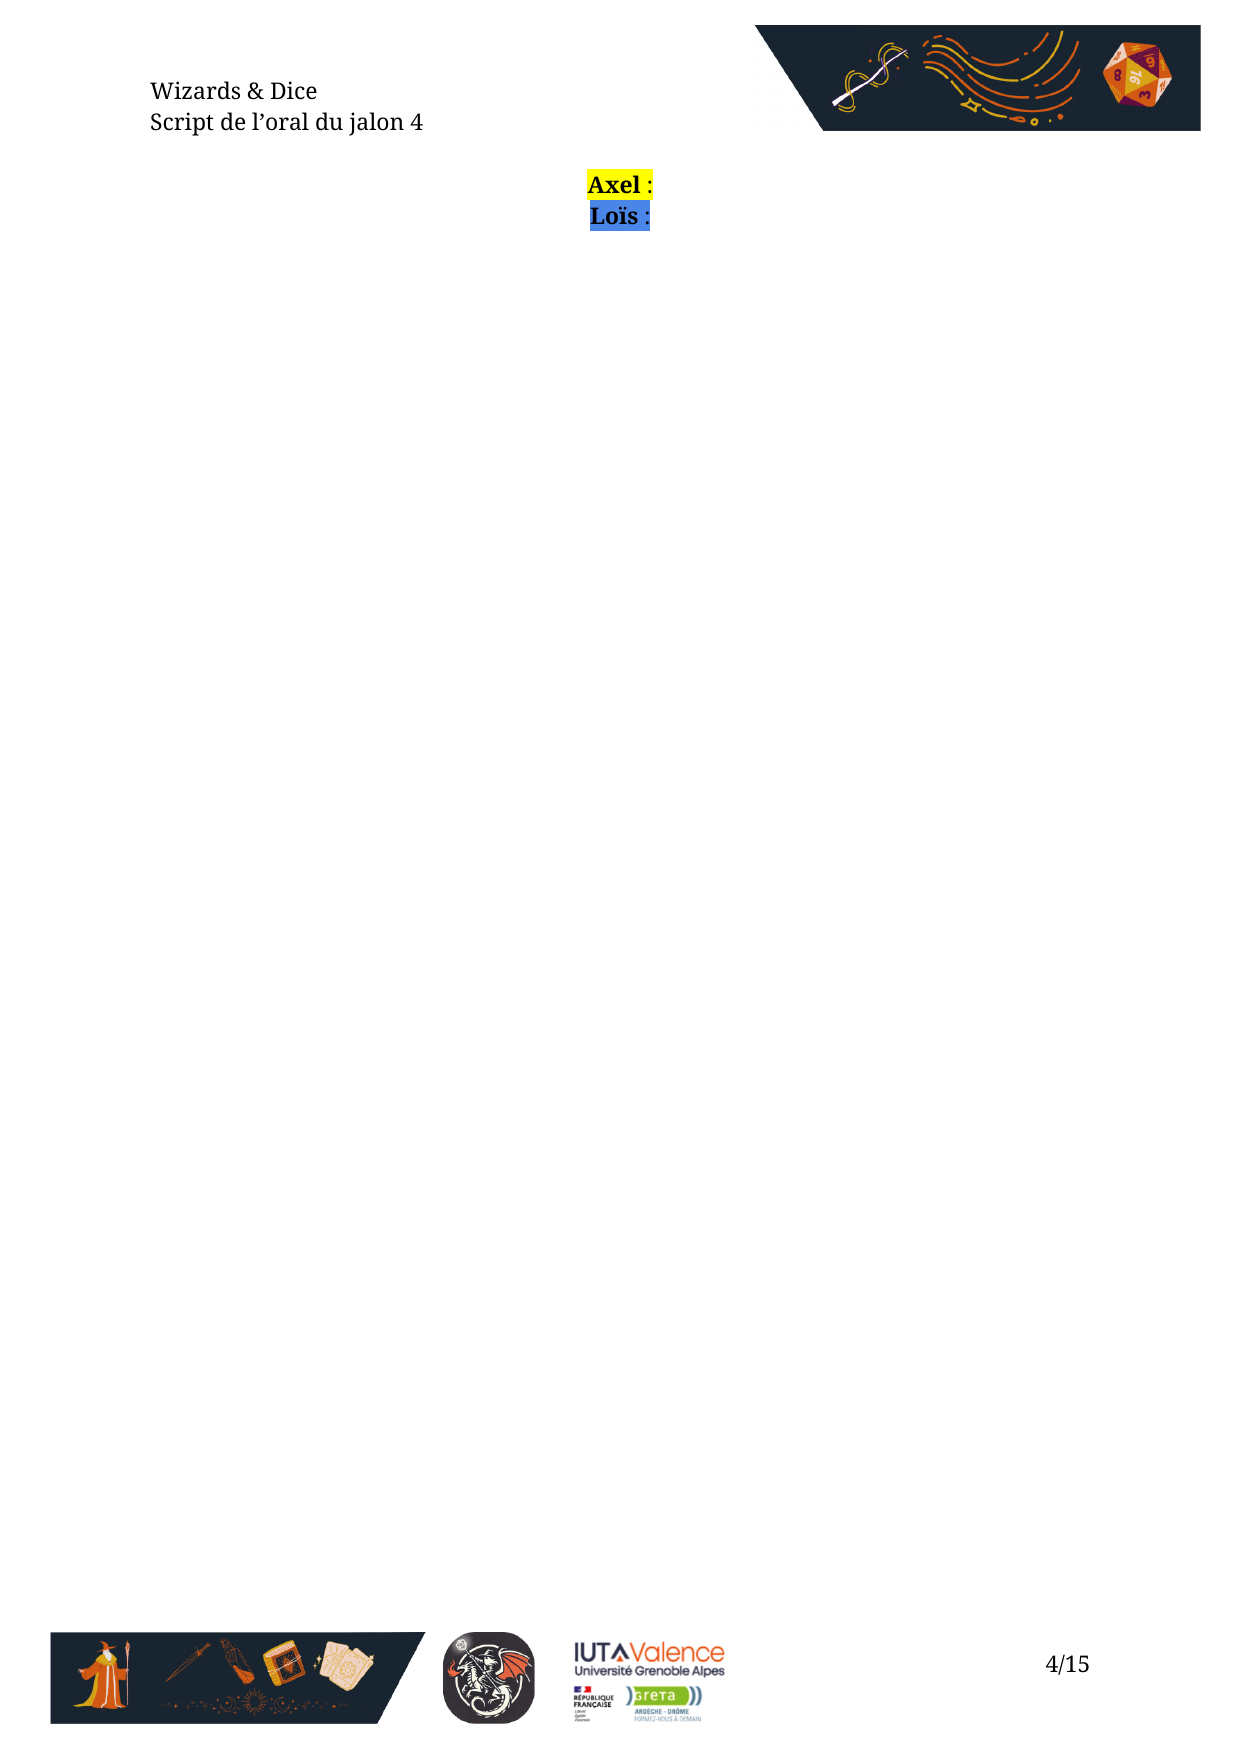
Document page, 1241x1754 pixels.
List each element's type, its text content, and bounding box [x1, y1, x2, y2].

text Loïs : [150, 200, 1090, 231]
picture [42, 1628, 749, 1733]
picture [748, 25, 1214, 132]
text Axel : [150, 169, 1090, 200]
